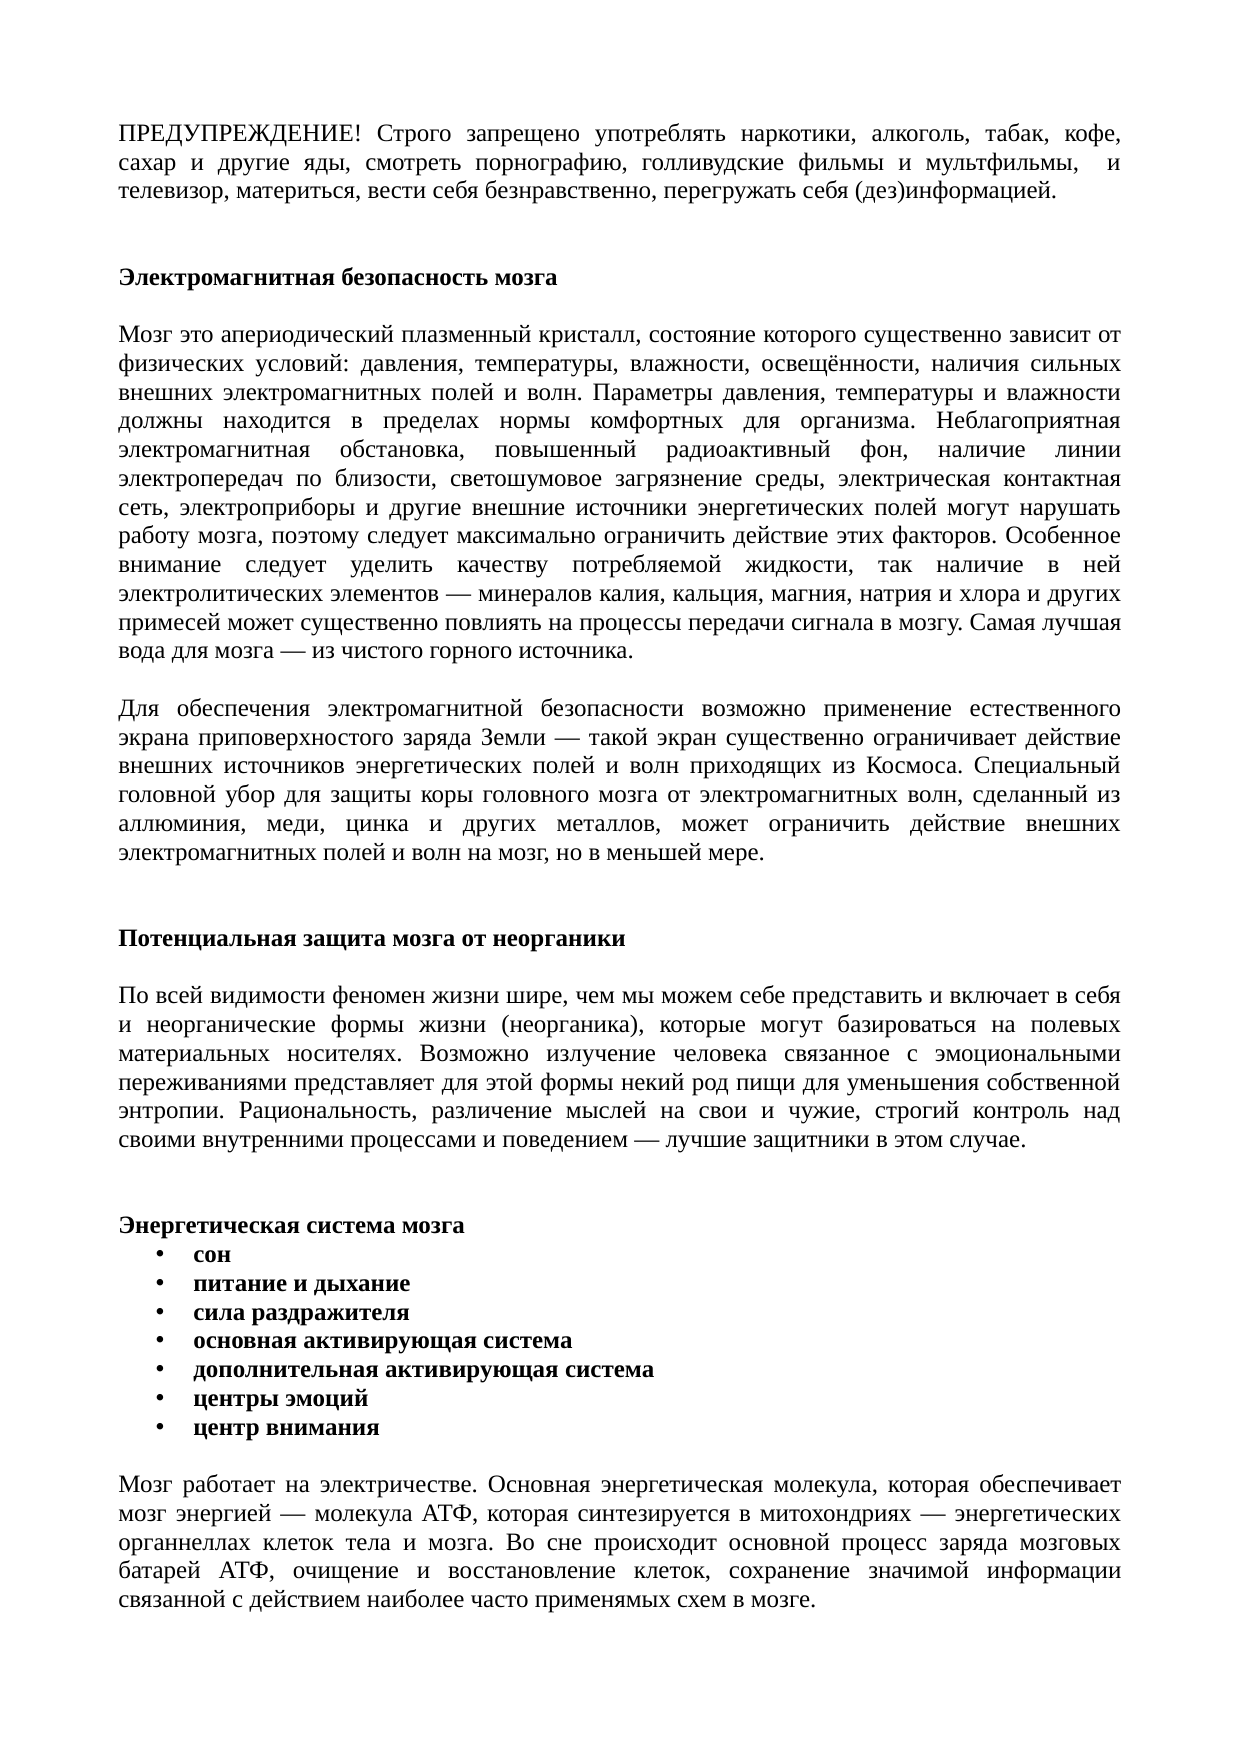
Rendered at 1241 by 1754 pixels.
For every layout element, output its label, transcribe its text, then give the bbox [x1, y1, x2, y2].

text По всей видимости феномен жизни шире, чем мы можем себе представить и включает в себя и неорганические формы жизни (неорганика), которые могут базироваться на полевых материальных носителях. Возможно излучение человека связанное с эмоциональными переживаниями представляет для этой формы некий род пищи для уменьшения собственной энтропии. Рациональность, различение мыслей на свои и чужие, строгий контроль над своими внутренними процессами и поведением — лучшие защитники в этом случае. [118, 981, 1122, 1153]
list сила раздражителя [156, 1297, 1122, 1326]
text Электромагнитная безопасность мозга [118, 262, 1122, 291]
list центр внимания [156, 1412, 1122, 1441]
list основная активирующая система [156, 1326, 1122, 1354]
text Для обеспечения электромагнитной безопасности возможно применение естественного экрана приповерхностого заряда Земли — такой экран существенно ограничивает действие внешних источников энергетических полей и волн приходящих из Космоса. Специальный головной убор для защиты коры головного мозга от электромагнитных волн, сделанный из аллюминия, меди, цинка и других металлов, может ограничить действие внешних электромагнитных полей и волн на мозг, но в меньшей мере. [118, 693, 1122, 866]
text Мозг работает на электричестве. Основная энергетическая молекула, которая обеспечивает мозг энергией — молекула АТФ, которая синтезируется в митохондриях — энергетических органнеллах клеток тела и мозга. Во сне происходит основной процесс заряда мозговых батарей АТФ, очищение и восстановление клеток, сохранение значимой информации связанной с действием наиболее часто применямых схем в мозге. [118, 1469, 1122, 1613]
text Энергетическая система мозга [118, 1211, 1122, 1239]
text Мозг это апериодический плазменный кристалл, состояние которого существенно зависит от физических условий: давления, температуры, влажности, освещённости, наличия сильных внешних электромагнитных полей и волн. Параметры давления, температуры и влажности должны находится в пределах нормы комфортных для организма. Неблагоприятная электромагнитная обстановка, повышенный радиоактивный фон, наличие линии электропередач по близости, светошумовое загрязнение среды, электрическая контактная сеть, электроприборы и другие внешние источники энергетических полей могут нарушать работу мозга, поэтому следует максимально ограничить действие этих факторов. Особенное внимание следует уделить качеству потребляемой жидкости, так наличие в ней электролитических элементов — минералов калия, кальция, магния, натрия и хлора и других примесей может существенно повлиять на процессы передачи сигнала в мозгу. Самая лучшая вода для мозга — из чистого горного источника. [118, 319, 1122, 664]
list сон [156, 1239, 1122, 1268]
list дополнительная активирующая система [156, 1354, 1122, 1383]
list центры эмоций [156, 1383, 1122, 1412]
text ПРЕДУПРЕЖДЕНИЕ! Строго запрещено употреблять наркотики, алкоголь, табак, кофе, сахар и другие яды, смотреть порнографию, голливудские фильмы и мультфильмы, и телевизор, материться, вести себя безнравственно, перегружать себя (дез)информацией. [118, 118, 1122, 204]
text Потенциальная защита мозга от неорганики [118, 923, 1122, 952]
list питание и дыхание [156, 1268, 1122, 1297]
